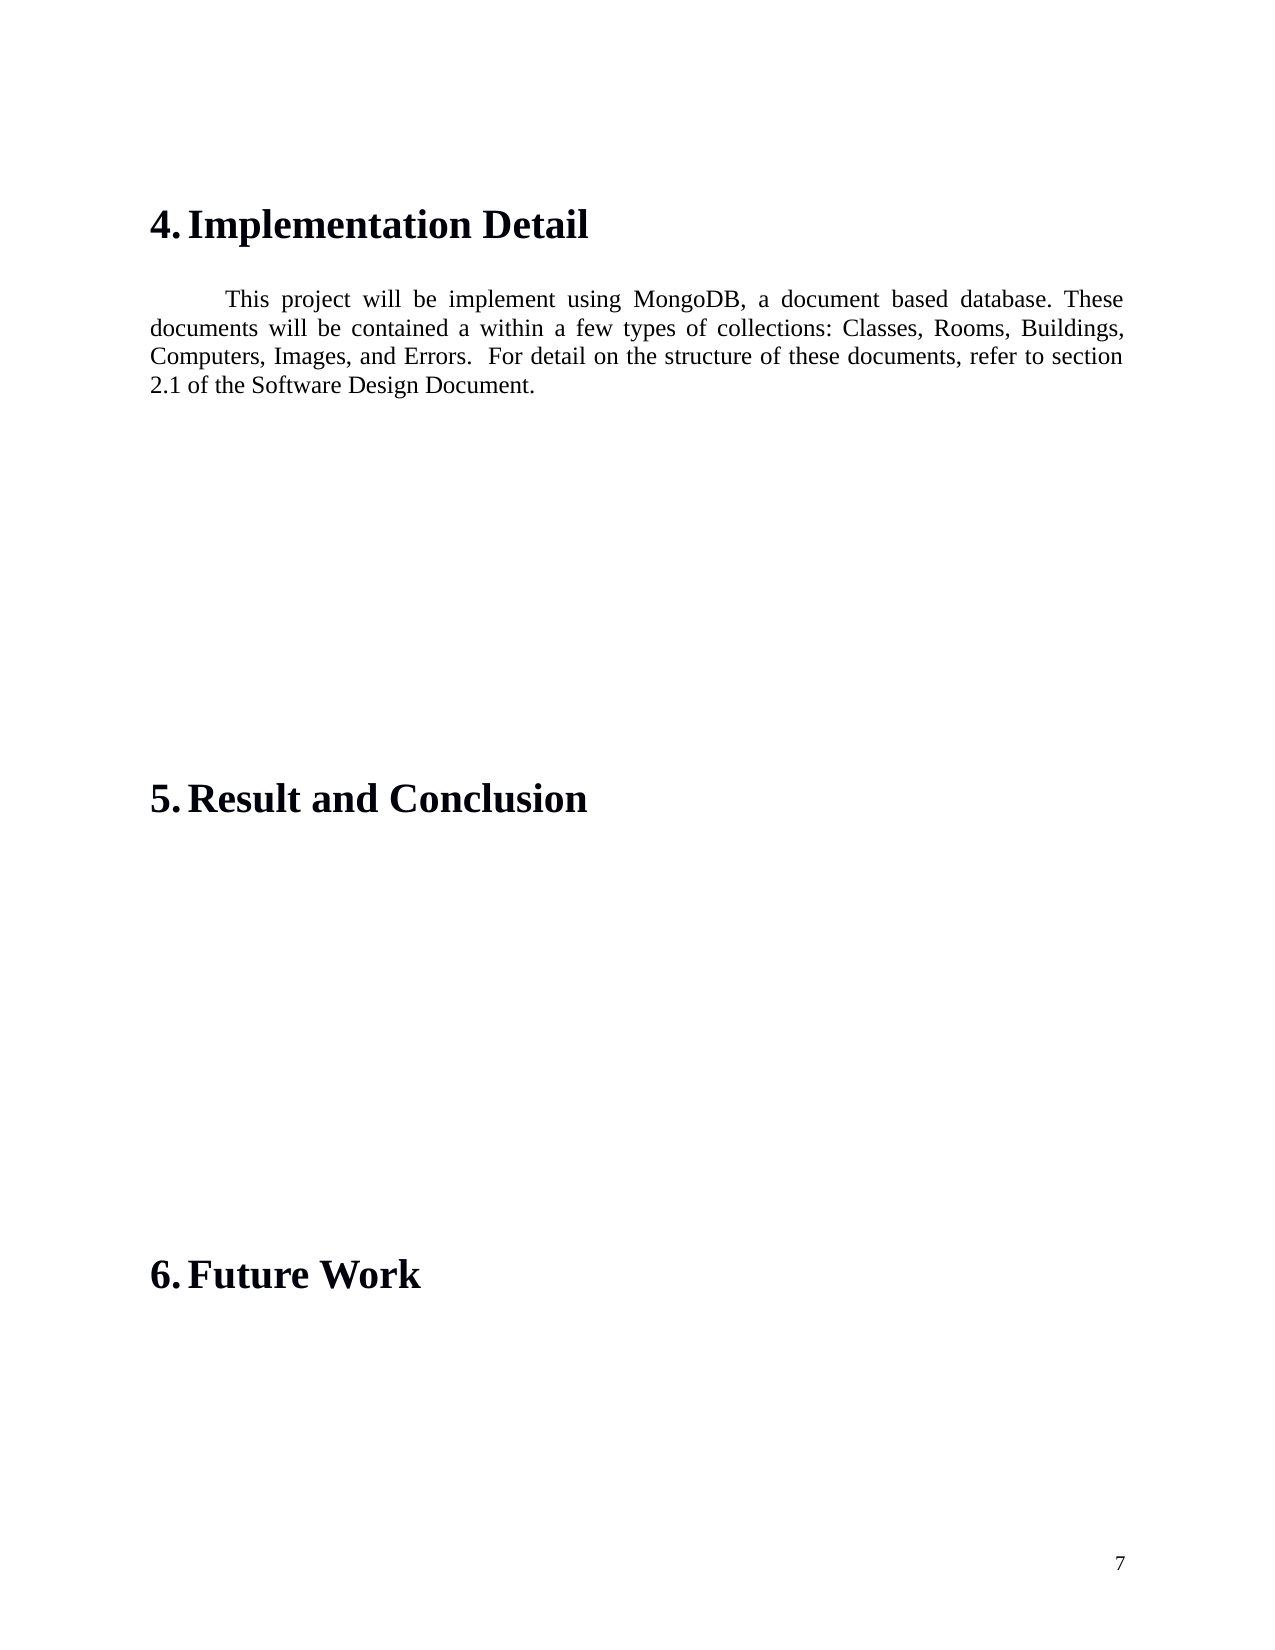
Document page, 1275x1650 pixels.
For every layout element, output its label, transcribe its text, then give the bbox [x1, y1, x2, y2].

text This project will be implement using MongoDB, a document based database. These documents will be contained a within a few types of collections: Classes, Rooms, Buildings, Computers, Images, and Errors. For detail on the structure of these documents, refer to section 2.1 of the Software Design Document. [150, 284, 1125, 399]
subtitle Result and Conclusion [150, 773, 1125, 821]
subtitle Future Work [150, 1250, 1125, 1298]
subtitle Implementation Detail [150, 200, 1125, 248]
